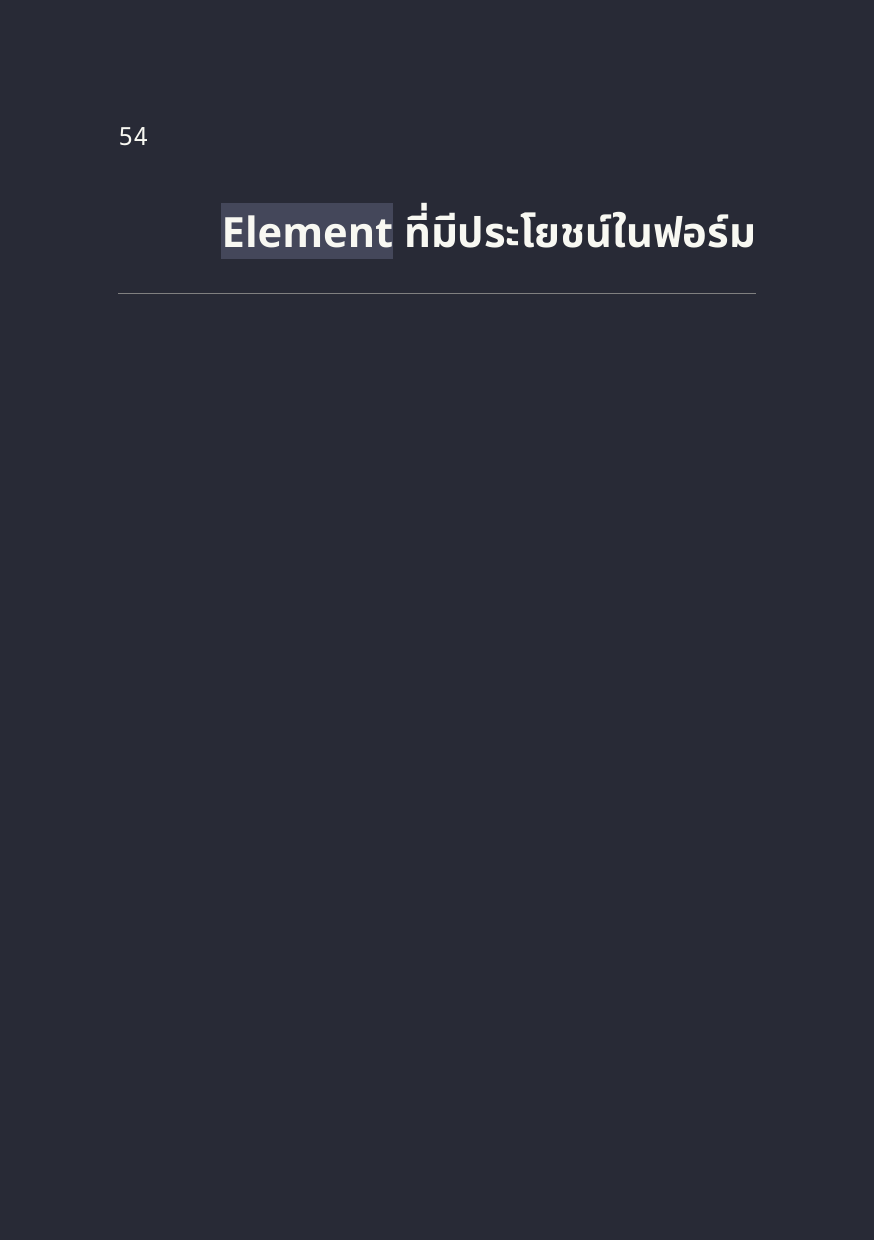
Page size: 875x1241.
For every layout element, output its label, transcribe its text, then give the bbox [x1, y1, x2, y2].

subtitle Element ที่มีประโยชน์ในฟอร์ม [118, 202, 756, 266]
